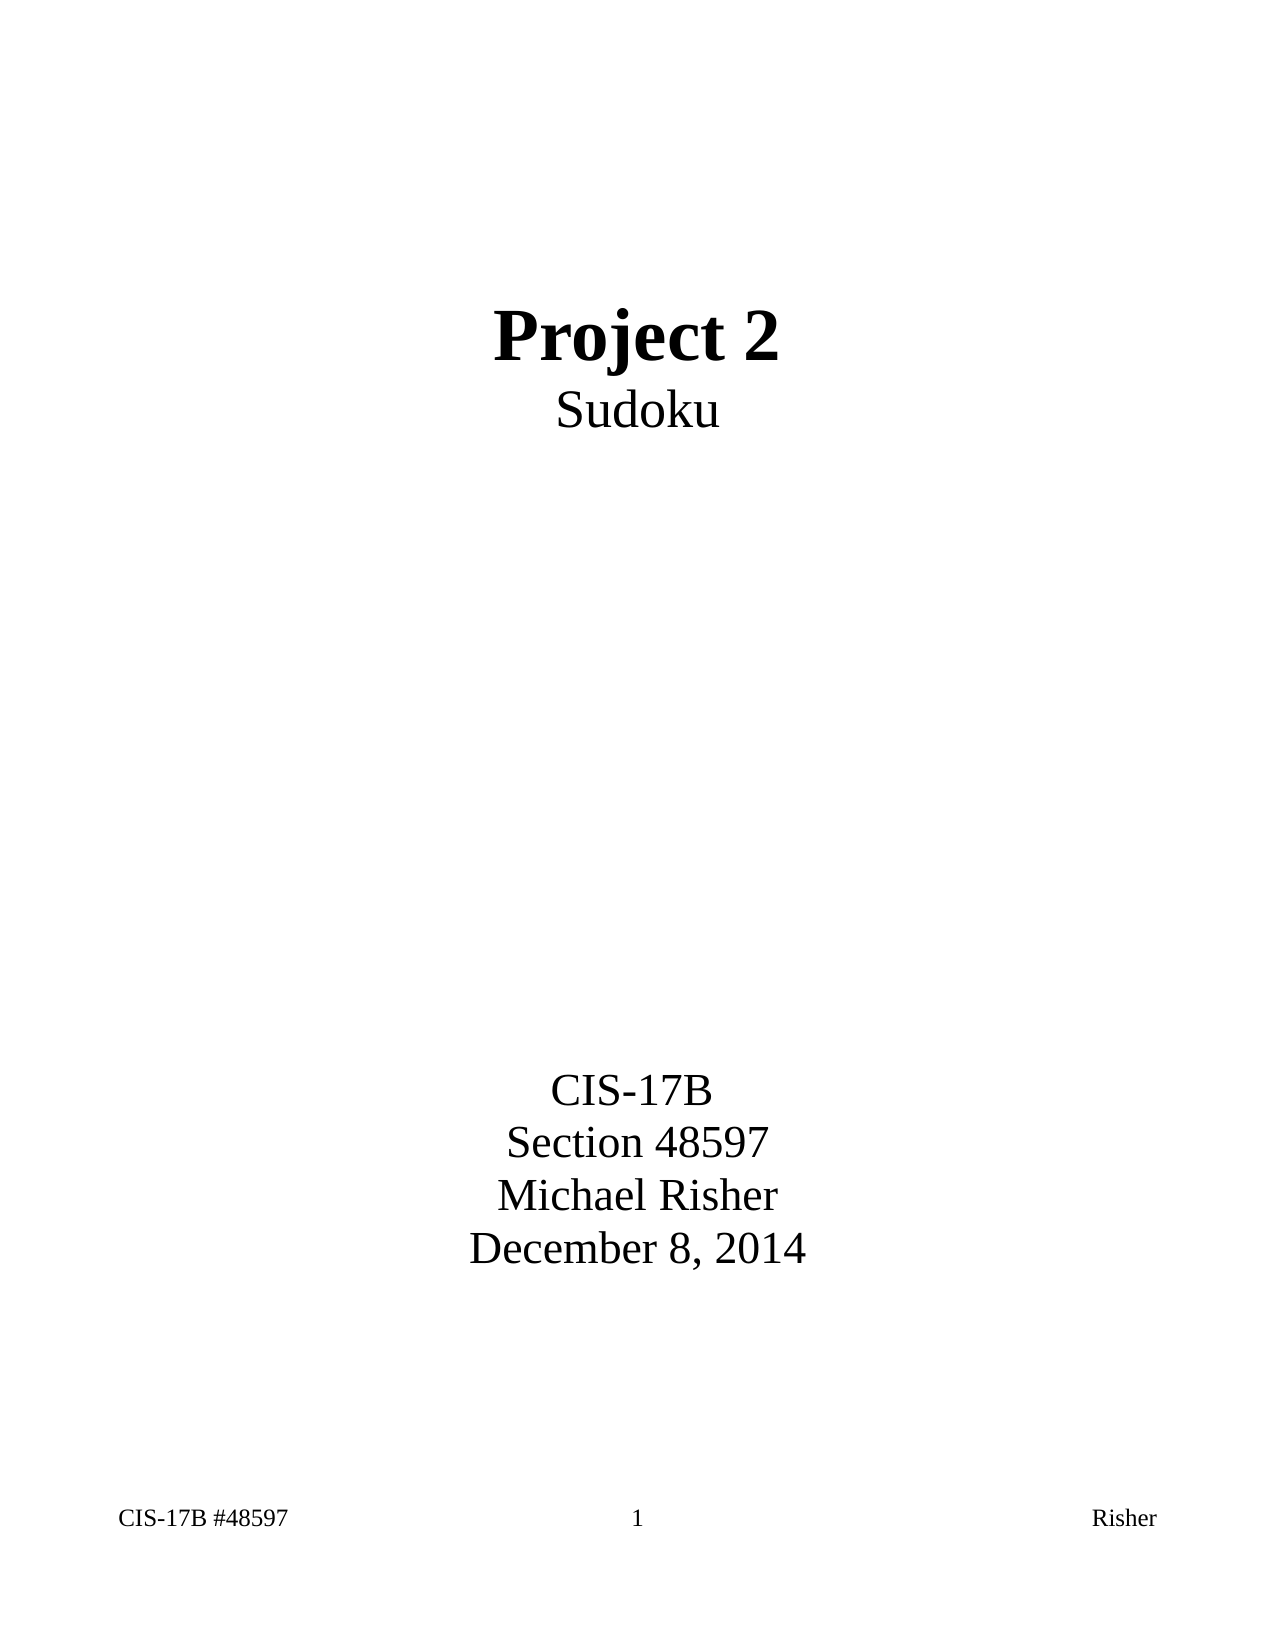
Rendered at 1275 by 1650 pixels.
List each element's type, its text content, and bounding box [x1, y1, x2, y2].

text Section 48597 [118, 1115, 1157, 1167]
text Project 2 [118, 291, 1157, 377]
text December 8, 2014 [118, 1220, 1157, 1273]
text Michael Risher [118, 1167, 1157, 1220]
text Sudoku [118, 377, 1157, 439]
text CIS-17B [118, 1062, 1157, 1115]
